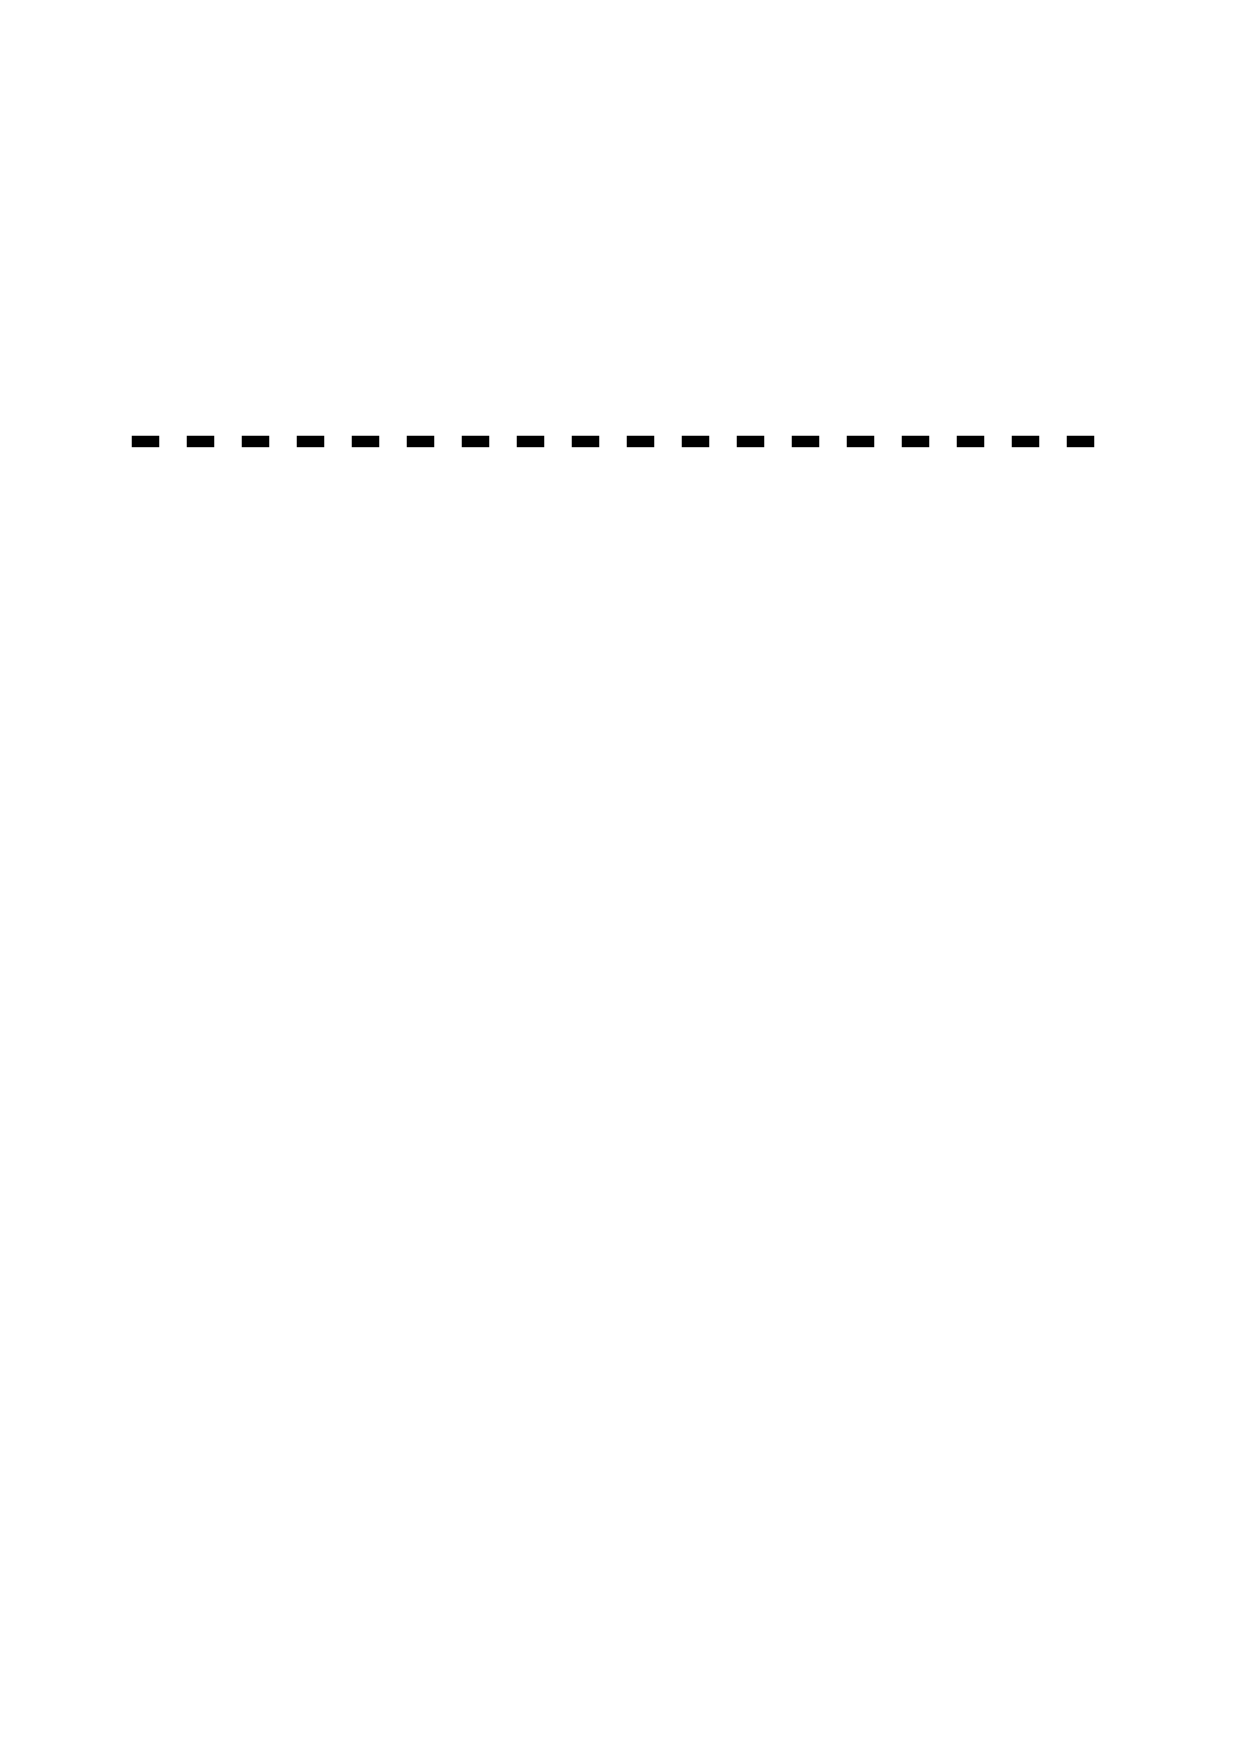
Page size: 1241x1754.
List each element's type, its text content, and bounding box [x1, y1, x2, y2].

text ------------------ [118, 368, 1122, 493]
